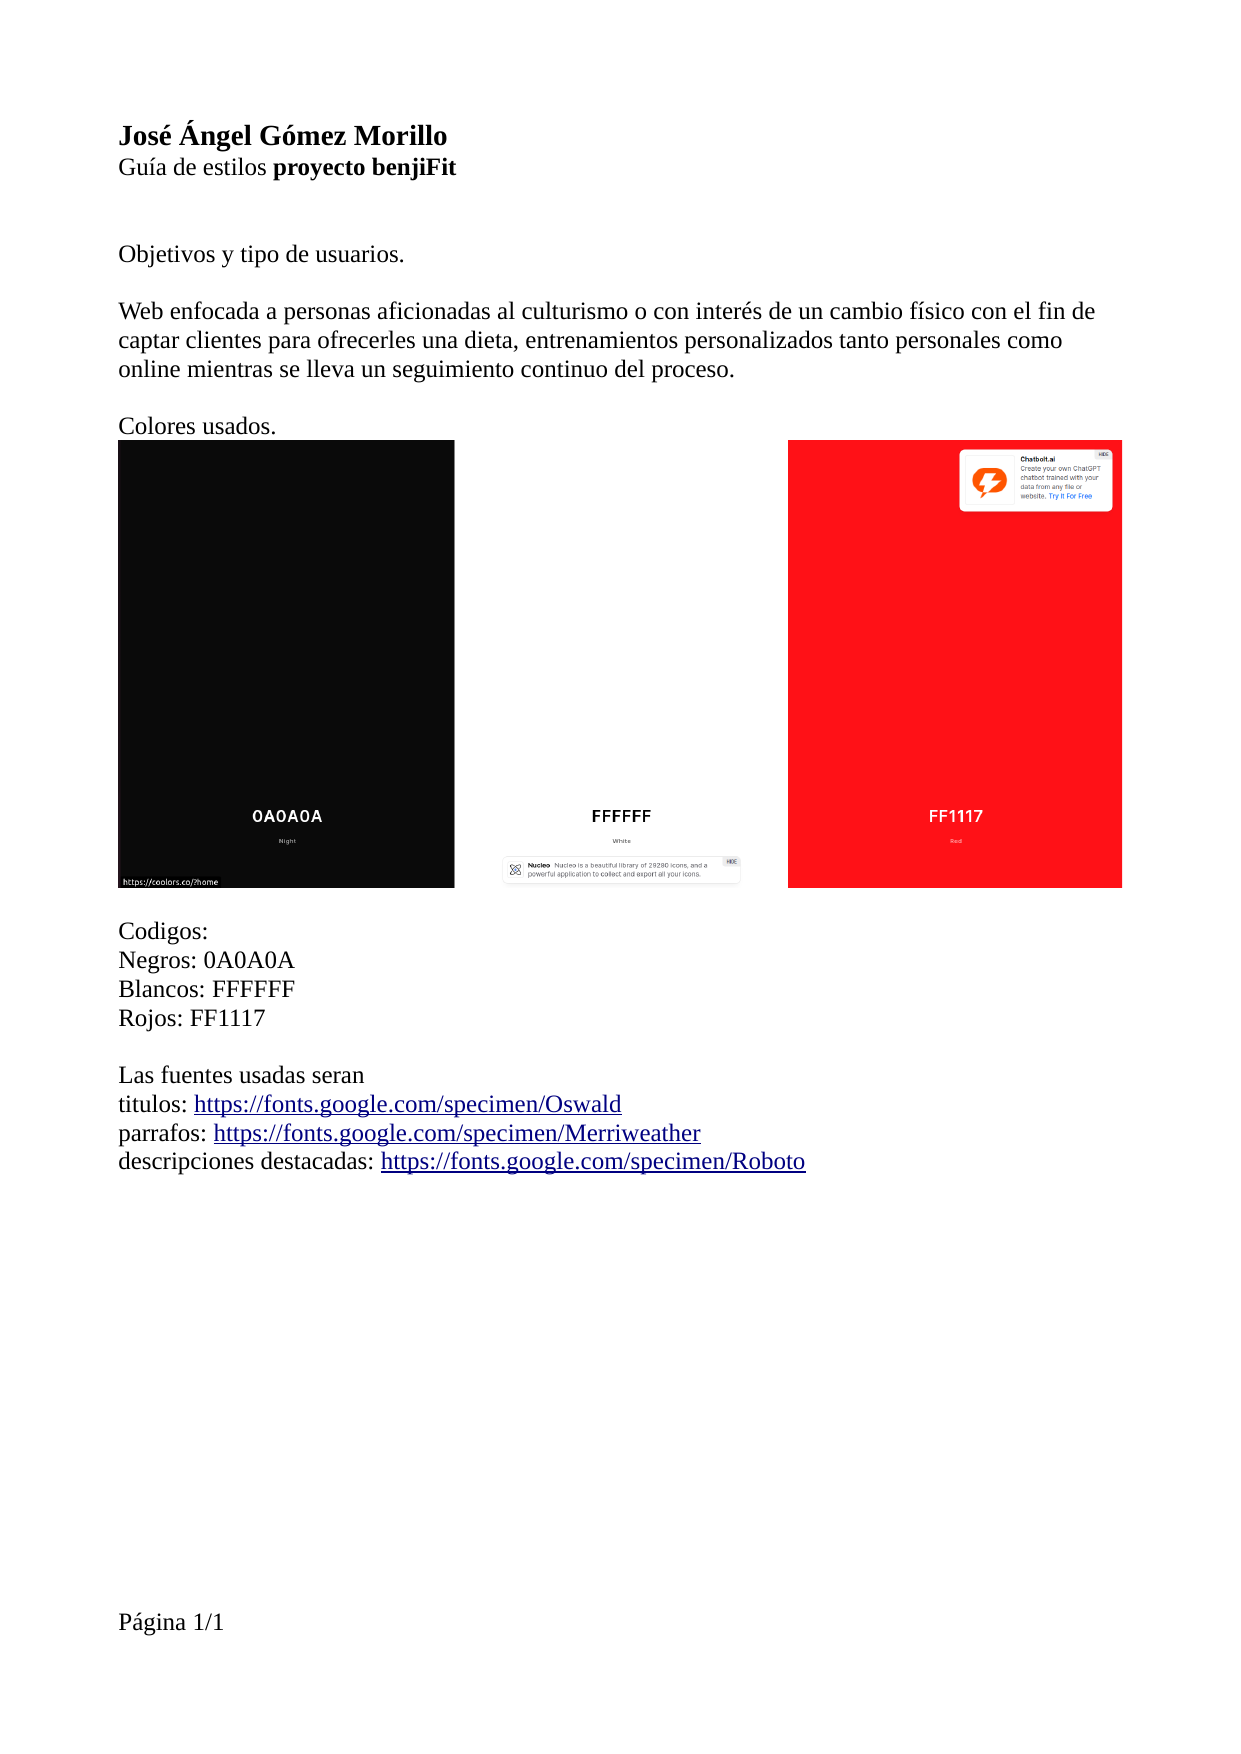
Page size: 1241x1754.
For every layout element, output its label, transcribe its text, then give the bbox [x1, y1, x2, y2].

text Web enfocada a personas aficionadas al culturismo o con interés de un cambio físico con el fin de captar clientes para ofrecerles una dieta, entrenamientos personalizados tanto personales como online mientras se lleva un seguimiento continuo del proceso. [118, 296, 1122, 382]
text Objetivos y tipo de usuarios. [118, 239, 1122, 267]
text Colores usados. [118, 411, 1122, 440]
text parrafos: https://fonts.google.com/specimen/Merriweather [118, 1118, 1122, 1146]
text Rojos: FF1117 [118, 1003, 1122, 1031]
text Las fuentes usadas seran [118, 1060, 1122, 1089]
text titulos: https://fonts.google.com/specimen/Oswald [118, 1089, 1122, 1118]
text Negros: 0A0A0A [118, 945, 1122, 974]
text Blancos: FFFFFF [118, 974, 1122, 1003]
text descripciones destacadas: https://fonts.google.com/specimen/Roboto [118, 1146, 1122, 1175]
text Codigos: [118, 916, 1122, 945]
picture [118, 440, 1123, 888]
